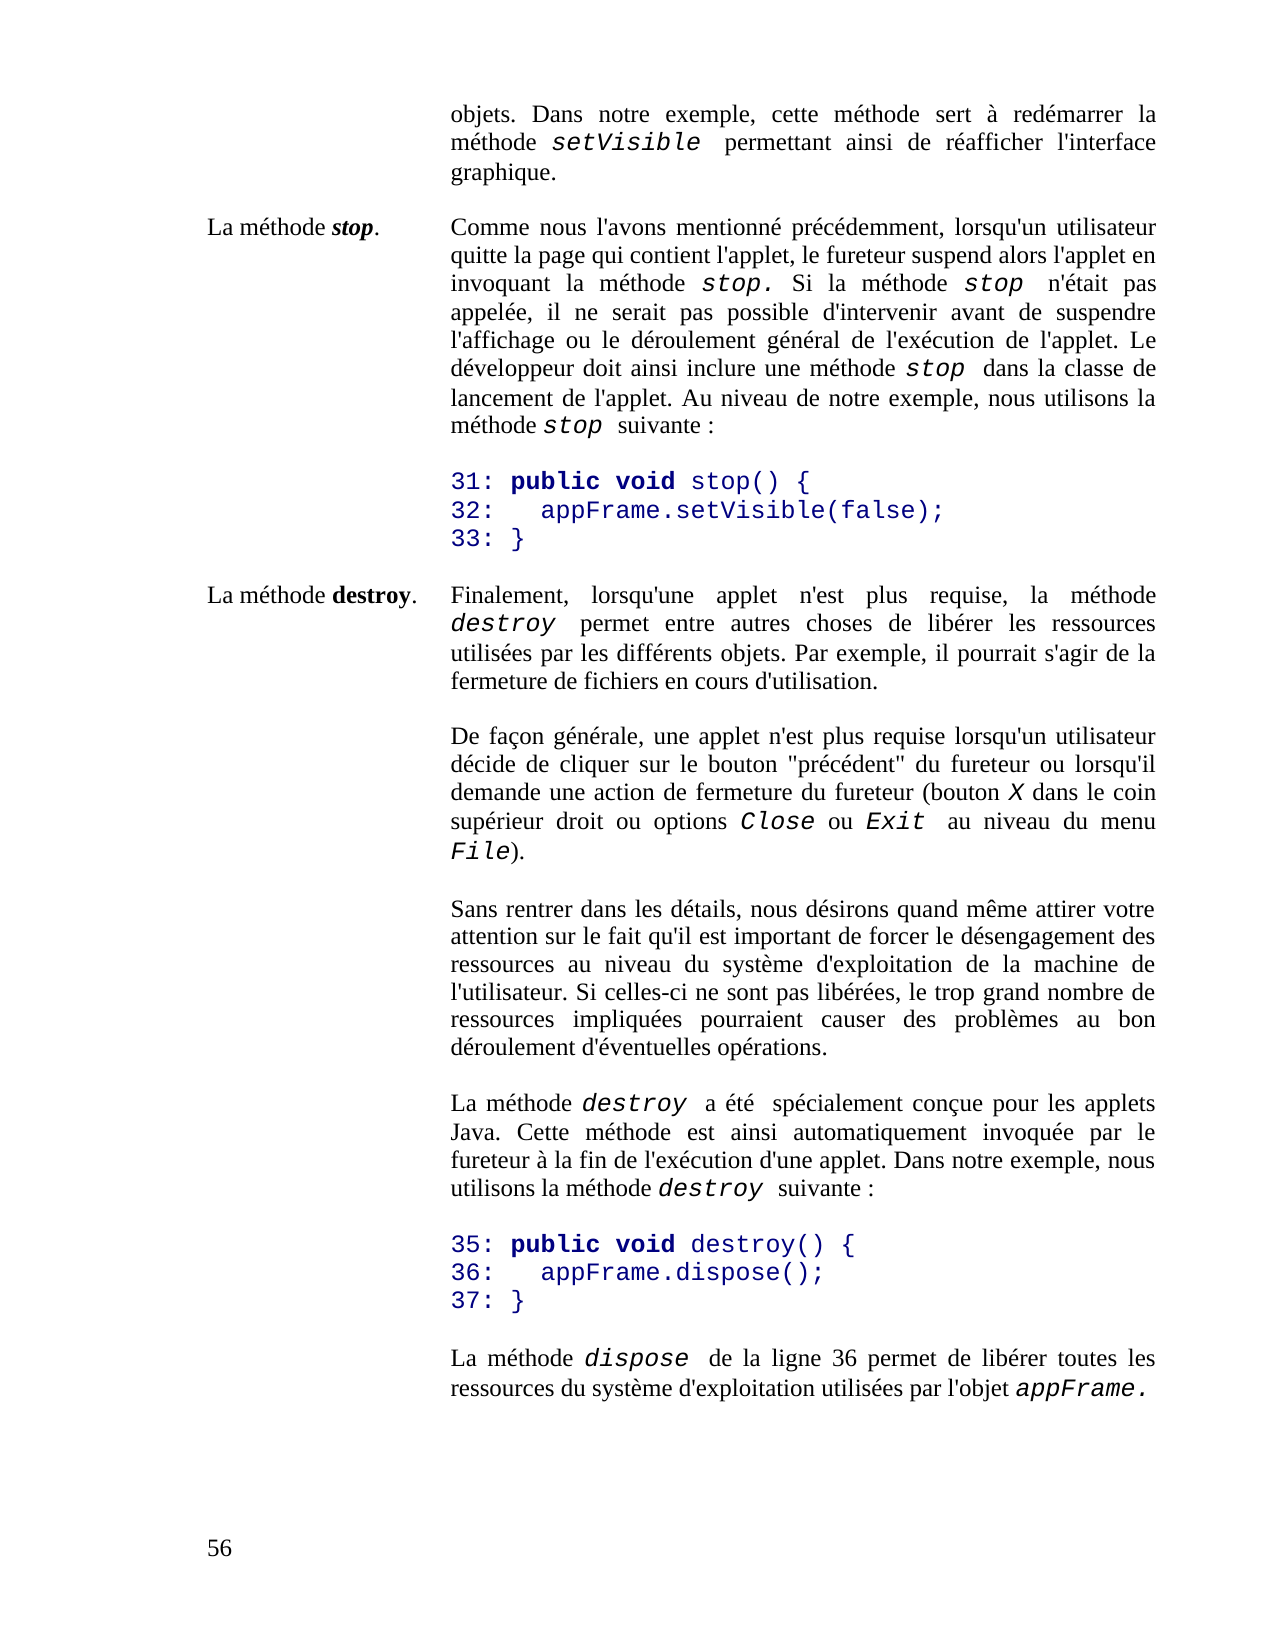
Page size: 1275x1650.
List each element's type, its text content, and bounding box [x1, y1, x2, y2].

table_header [200, 1089, 443, 1204]
table_header [200, 1231, 443, 1316]
table_header [200, 1344, 443, 1404]
table_header La méthode destroy. [200, 582, 443, 694]
table_header La méthode dispose de la ligne 36 permet de libérer toutes les ressources du système d'exploitation utilisées par l'objet appFrame. [443, 1344, 1163, 1404]
table_header La méthode stop. [200, 213, 443, 441]
table_header La méthode destroy a été spécialement conçue pour les applets Java. Cette méthode est ainsi automatiquement invoquée par le fureteur à la fin de l'exécution d'une applet. Dans notre exemple, nous utilisons la méthode destroy suivante : [443, 1089, 1163, 1204]
table_header Comme nous l'avons mentionné précédemment, lorsqu'un utilisateur quitte la page qui contient l'applet, le fureteur suspend alors l'applet en invoquant la méthode stop. Si la méthode stop n'était pas appelée, il ne serait pas possible d'intervenir avant de suspendre l'affichage ou le déroulement général de l'exécution de l'applet. Le développeur doit ainsi inclure une méthode stop dans la classe de lancement de l'applet. Au niveau de notre exemple, nous utilisons la méthode stop suivante : [443, 213, 1164, 441]
table_header objets. Dans notre exemple, cette méthode sert à redémarrer la méthode setVisible permettant ainsi de réafficher l'interface graphique. [443, 100, 1164, 186]
table_header Finalement, lorsqu'une applet n'est plus requise, la méthode destroy permet entre autres choses de libérer les ressources utilisées par les différents objets. Par exemple, il pourrait s'agir de la fermeture de fichiers en cours d'utilisation. [443, 582, 1164, 694]
table_header 31: public void stop() { 32: appFrame.setVisible(false); 33: } [443, 469, 1164, 554]
table_header [200, 469, 443, 554]
table_header [200, 100, 443, 186]
table_header [200, 722, 443, 867]
table_header 35: public void destroy() { 36: appFrame.dispose(); 37: } [443, 1231, 1164, 1316]
table_header Sans rentrer dans les détails, nous désirons quand même attirer votre attention sur le fait qu'il est important de forcer le désengagement des ressources au niveau du système d'exploitation de la machine de l'utilisateur. Si celles-ci ne sont pas libérées, le trop grand nombre de ressources impliquées pourraient causer des problèmes au bon déroulement d'éventuelles opérations. [443, 895, 1163, 1061]
table_header [200, 895, 443, 1061]
table_header De façon générale, une applet n'est plus requise lorsqu'un utilisateur décide de cliquer sur le bouton "précédent" du fureteur ou lorsqu'il demande une action de fermeture du fureteur (bouton X dans le coin supérieur droit ou options Close ou Exit au niveau du menu File). [443, 722, 1163, 867]
